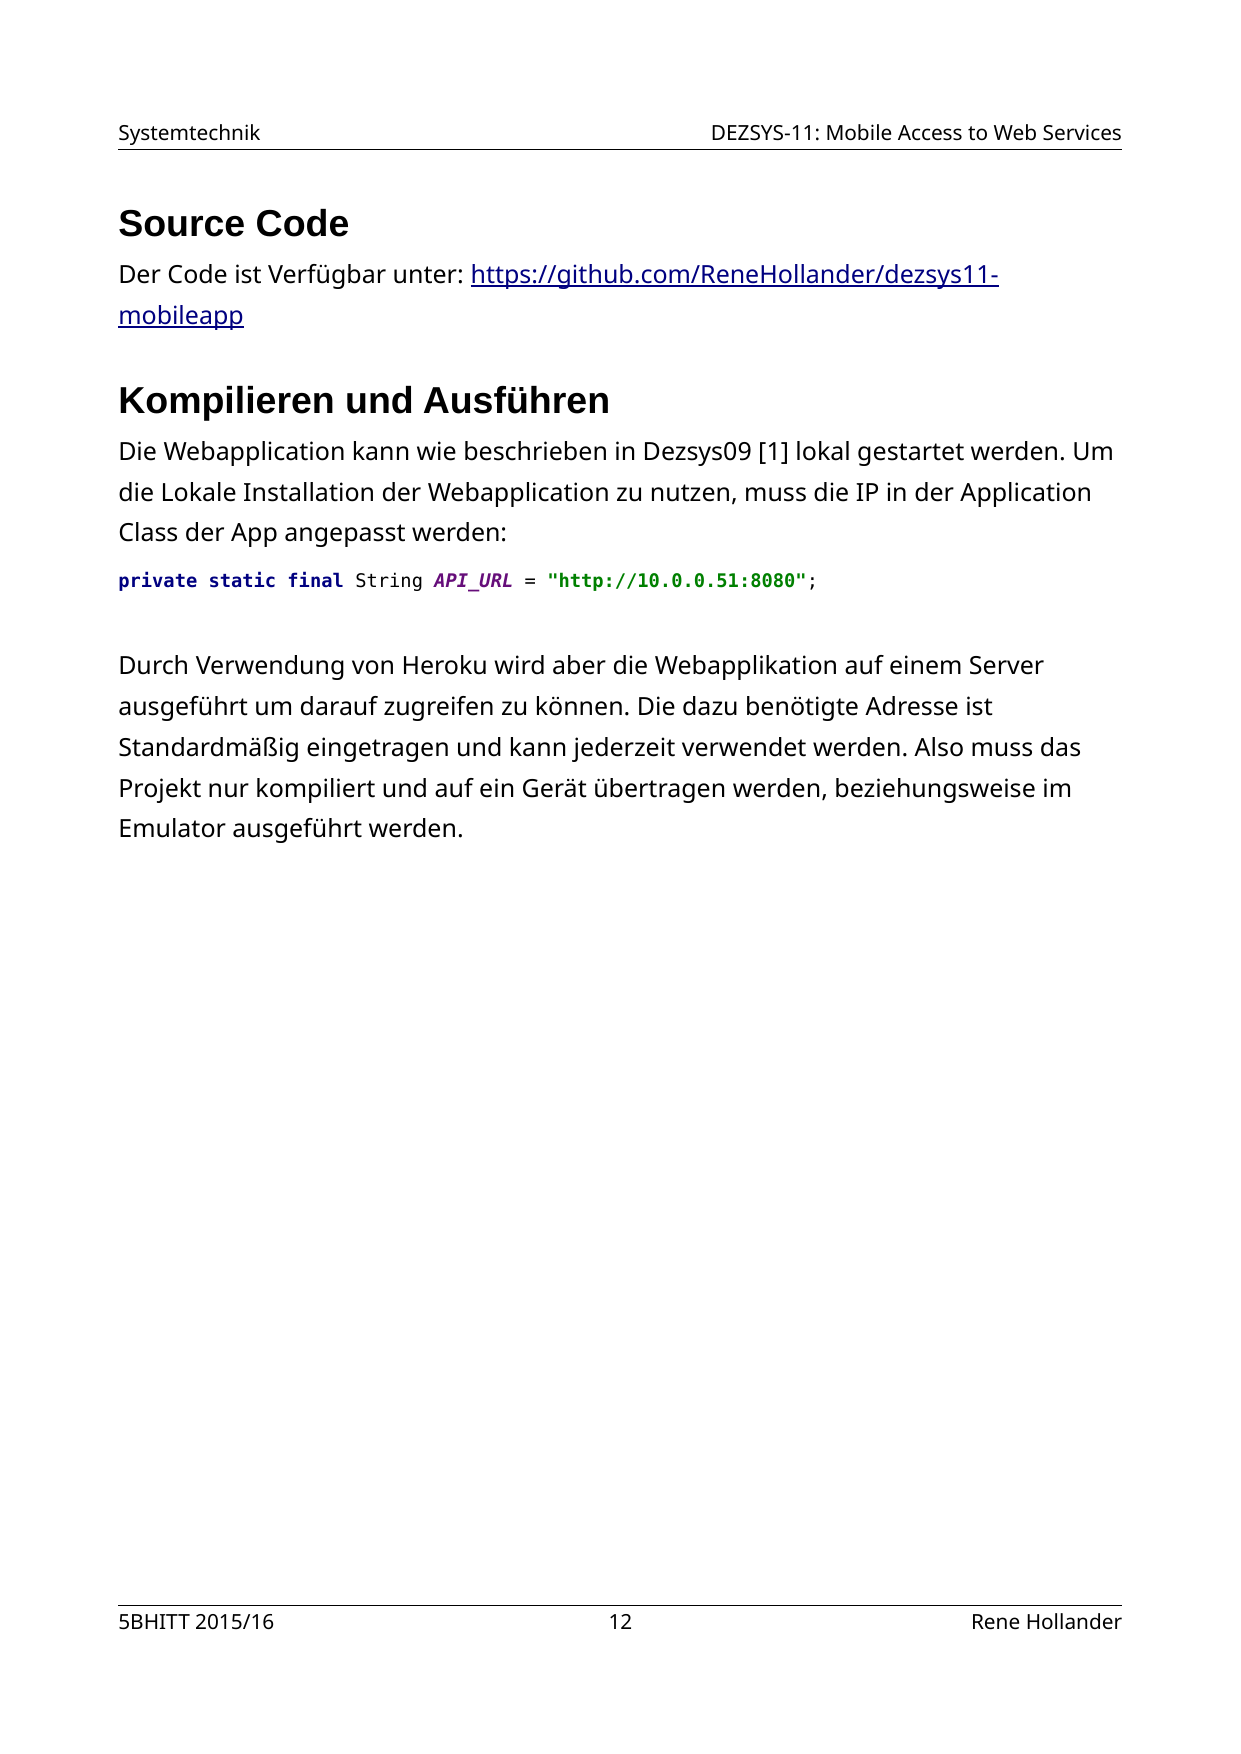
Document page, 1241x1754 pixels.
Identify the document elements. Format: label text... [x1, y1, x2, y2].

text Der Code ist Verfügbar unter: https://github.com/ReneHollander/dezsys11-mobileapp [118, 257, 1122, 331]
text private static final String API_URL = "http://10.0.0.51:8080"; [118, 571, 1122, 592]
subtitle Source Code [118, 201, 1122, 244]
text Durch Verwendung von Heroku wird aber die Webapplikation auf einem Server ausgeführt um darauf zugreifen zu können. Die dazu benötigte Adresse ist Standardmäßig eingetragen und kann jederzeit verwendet werden. Also muss das Projekt nur kompiliert und auf ein Gerät übertragen werden, beziehungsweise im Emulator ausgeführt werden. [118, 648, 1122, 845]
subtitle Kompilieren und Ausführen [118, 378, 1122, 421]
text Die Webapplication kann wie beschrieben in Dezsys09 [1] lokal gestartet werden. Um die Lokale Installation der Webapplication zu nutzen, muss die IP in der Application Class der App angepasst werden: [118, 433, 1122, 549]
